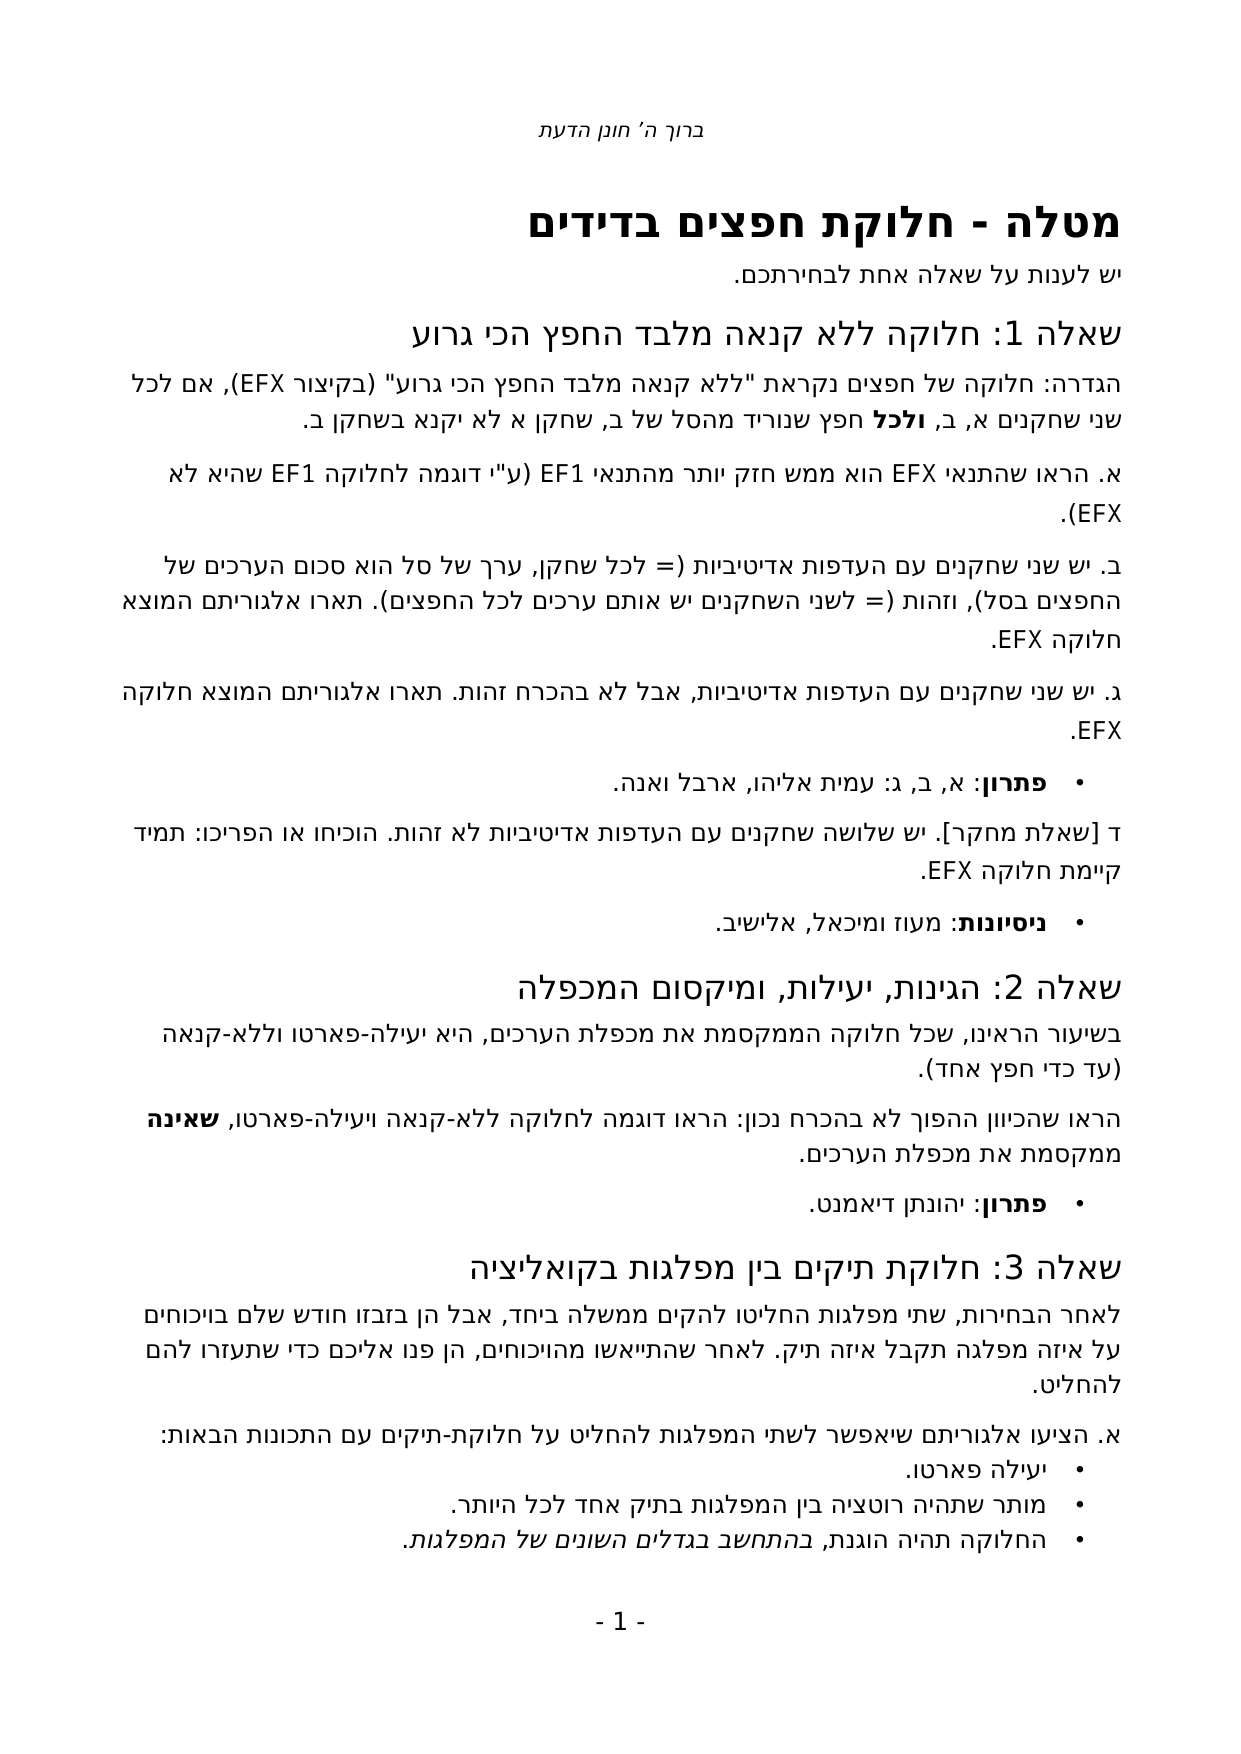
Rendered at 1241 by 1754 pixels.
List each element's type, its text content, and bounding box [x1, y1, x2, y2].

subtitle שאלה 3: חלוקת תיקים בין מפלגות בקואליציה [118, 1249, 1122, 1288]
text ג. יש שני שחקנים עם העדפות אדיטיביות, אבל לא בהכרח זהות. תארו אלגוריתם המוצא חלוקה EFX. [118, 677, 1122, 747]
text בשיעור הראינו, שכל חלוקה הממקסמת את מכפלת הערכים, היא יעילה-פארטו וללא-קנאה (עד כדי חפץ אחד). [118, 1020, 1122, 1084]
text הגדרה: חלוקה של חפצים נקראת "ללא קנאה מלבד החפץ הכי גרוע" (בקיצור EFX), אם לכל שני שחקנים א, ב, ולכל חפץ שנוריד מהסל של ב, שחקן א לא יקנא בשחקן ב. [118, 366, 1122, 435]
text א. הראו שהתנאי EFX הוא ממש חזק יותר מהתנאי EF1 (ע"י דוגמה לחלוקה EF1 שהיא לא EFX). [118, 455, 1122, 530]
list פתרון: יהונתן דיאמנט. [118, 1189, 1084, 1218]
list יעילה פארטו. [118, 1455, 1084, 1484]
list החלוקה תהיה הוגנת, בהתחשב בגדלים השונים של המפלגות. [118, 1525, 1084, 1554]
text לאחר הבחירות, שתי מפלגות החליטו להקים ממשלה ביחד, אבל הן בזבזו חודש שלם בויכוחים על איזה מפלגה תקבל איזה תיק. לאחר שהתייאשו מהויכוחים, הן פנו אליכם כדי שתעזרו להם להחליט. [118, 1300, 1122, 1399]
list ניסיונות: מעוז ומיכאל, אלישיב. [118, 908, 1084, 937]
text הראו שהכיוון ההפוך לא בהכרח נכון: הראו דוגמה לחלוקה ללא-קנאה ויעילה-פארטו, שאינה ממקסמת את מכפלת הערכים. [118, 1104, 1122, 1168]
subtitle שאלה 1: חלוקה ללא קנאה מלבד החפץ הכי גרוע [118, 314, 1122, 353]
subtitle מטלה - חלוקת חפצים בדידים [118, 197, 1122, 248]
subtitle שאלה 2: הגינות, יעילות, ומיקסום המכפלה [118, 968, 1122, 1007]
list מותר שתהיה רוטציה בין המפלגות בתיק אחד לכל היותר. [118, 1490, 1084, 1519]
text ב. יש שני שחקנים עם העדפות אדיטיביות (= לכל שחקן, ערך של סל הוא סכום הערכים של החפצים בסל), וזהות (= לשני השחקנים יש אותם ערכים לכל החפצים). תארו אלגוריתם המוצא חלוקה EFX. [118, 552, 1122, 656]
text ד [שאלת מחקר]. יש שלושה שחקנים עם העדפות אדיטיביות לא זהות. הוכיחו או הפריכו: תמיד קיימת חלוקה EFX. [118, 818, 1122, 887]
text א. הציעו אלגוריתם שיאפשר לשתי המפלגות להחליט על חלוקת-תיקים עם התכונות הבאות: [118, 1420, 1122, 1449]
text יש לענות על שאלה אחת לבחירתכם. [118, 260, 1122, 289]
list פתרון: א, ב, ג: עמית אליהו, ארבל ואנה. [118, 768, 1084, 797]
